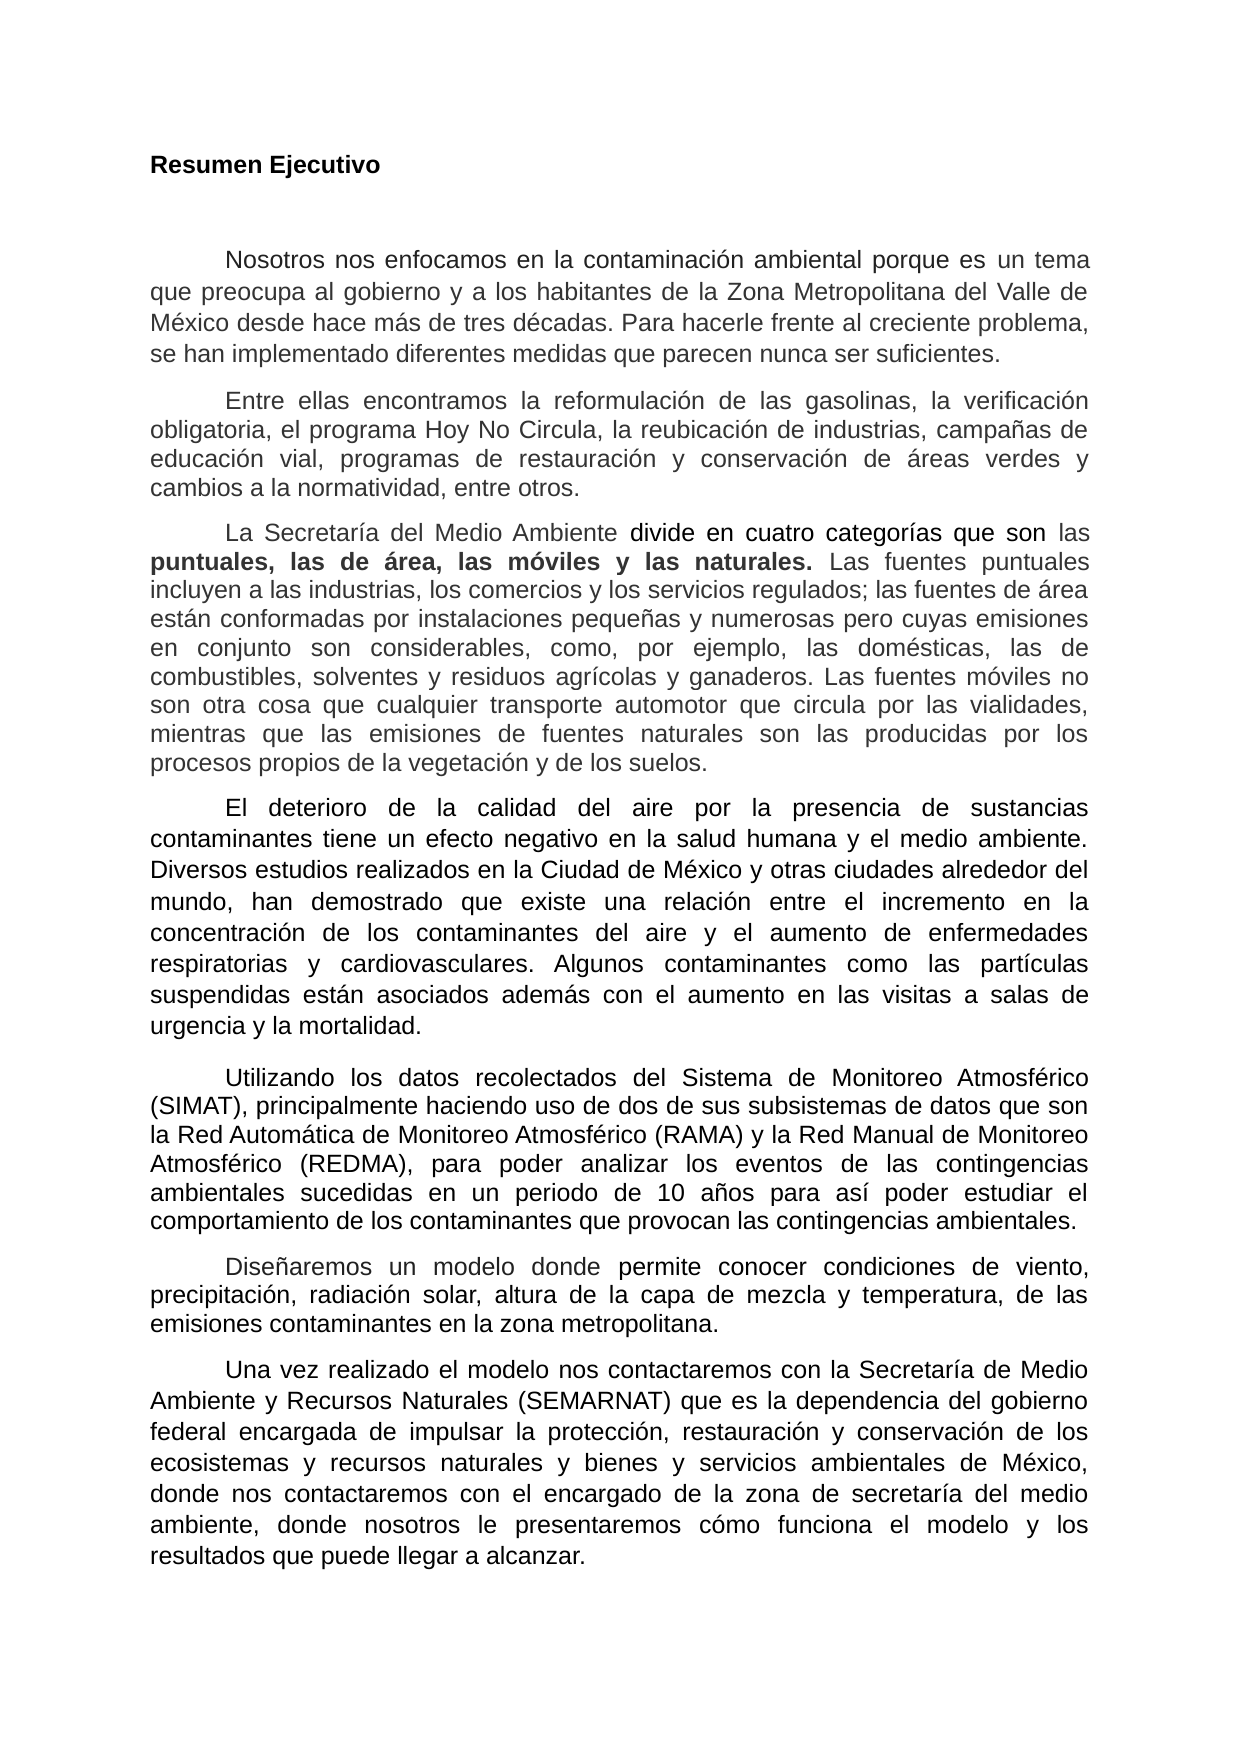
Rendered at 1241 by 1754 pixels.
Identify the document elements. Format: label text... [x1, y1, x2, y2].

text Una vez realizado el modelo nos contactaremos con la Secretaría de Medio Ambiente y Recursos Naturales (SEMARNAT) que es la dependencia del gobierno federal encargada de impulsar la protección, restauración y conservación de los ecosistemas y recursos naturales y bienes y servicios ambientales de México, donde nos contactaremos con el encargado de la zona de secretaría del medio ambiente, donde nosotros le presentaremos cómo funciona el modelo y los resultados que puede llegar a alcanzar. [150, 1354, 1090, 1569]
text Diseñaremos un modelo donde permite conocer condiciones de viento, precipitación, radiación solar, altura de la capa de mezcla y temperatura, de las emisiones contaminantes en la zona metropolitana. [150, 1252, 1090, 1338]
text Entre ellas encontramos la reformulación de las gasolinas, la verificación obligatoria, el programa Hoy No Circula, la reubicación de industrias, campañas de educación vial, programas de restauración y conservación de áreas verdes y cambios a la normatividad, entre otros. [150, 386, 1090, 501]
text El deterioro de la calidad del aire por la presencia de sustancias contaminantes tiene un efecto negativo en la salud humana y el medio ambiente. Diversos estudios realizados en la Ciudad de México y otras ciudades alrededor del mundo, han demostrado que existe una relación entre el incremento en la concentración de los contaminantes del aire y el aumento de enfermedades respiratorias y cardiovasculares. Algunos contaminantes como las partículas suspendidas están asociados además con el aumento en las visitas a salas de urgencia y la mortalidad. [150, 793, 1090, 1039]
text Resumen Ejecutivo [150, 150, 1090, 179]
text La Secretaría del Medio Ambiente divide en cuatro categorías que son las puntuales, las de área, las móviles y las naturales. Las fuentes puntuales incluyen a las industrias, los comercios y los servicios regulados; las fuentes de área están conformadas por instalaciones pequeñas y numerosas pero cuyas emisiones en conjunto son considerables, como, por ejemplo, las domésticas, las de combustibles, solventes y residuos agrícolas y ganaderos. Las fuentes móviles no son otra cosa que cualquier transporte automotor que circula por las vialidades, mientras que las emisiones de fuentes naturales son las producidas por los procesos propios de la vegetación y de los suelos. [150, 518, 1090, 777]
text Nosotros nos enfocamos en la contaminación ambiental porque es un tema que preocupa al gobierno y a los habitantes de la Zona Metropolitana del Valle de México desde hace más de tres décadas. Para hacerle frente al creciente problema, se han implementado diferentes medidas que parecen nunca ser suficientes. [150, 245, 1090, 367]
text Utilizando los datos recolectados del Sistema de Monitoreo Atmosférico (SIMAT), principalmente haciendo uso de dos de sus subsistemas de datos que son la Red Automática de Monitoreo Atmosférico (RAMA) y la Red Manual de Monitoreo Atmosférico (REDMA), para poder analizar los eventos de las contingencias ambientales sucedidas en un periodo de 10 años para así poder estudiar el comportamiento de los contaminantes que provocan las contingencias ambientales. [150, 1062, 1090, 1235]
